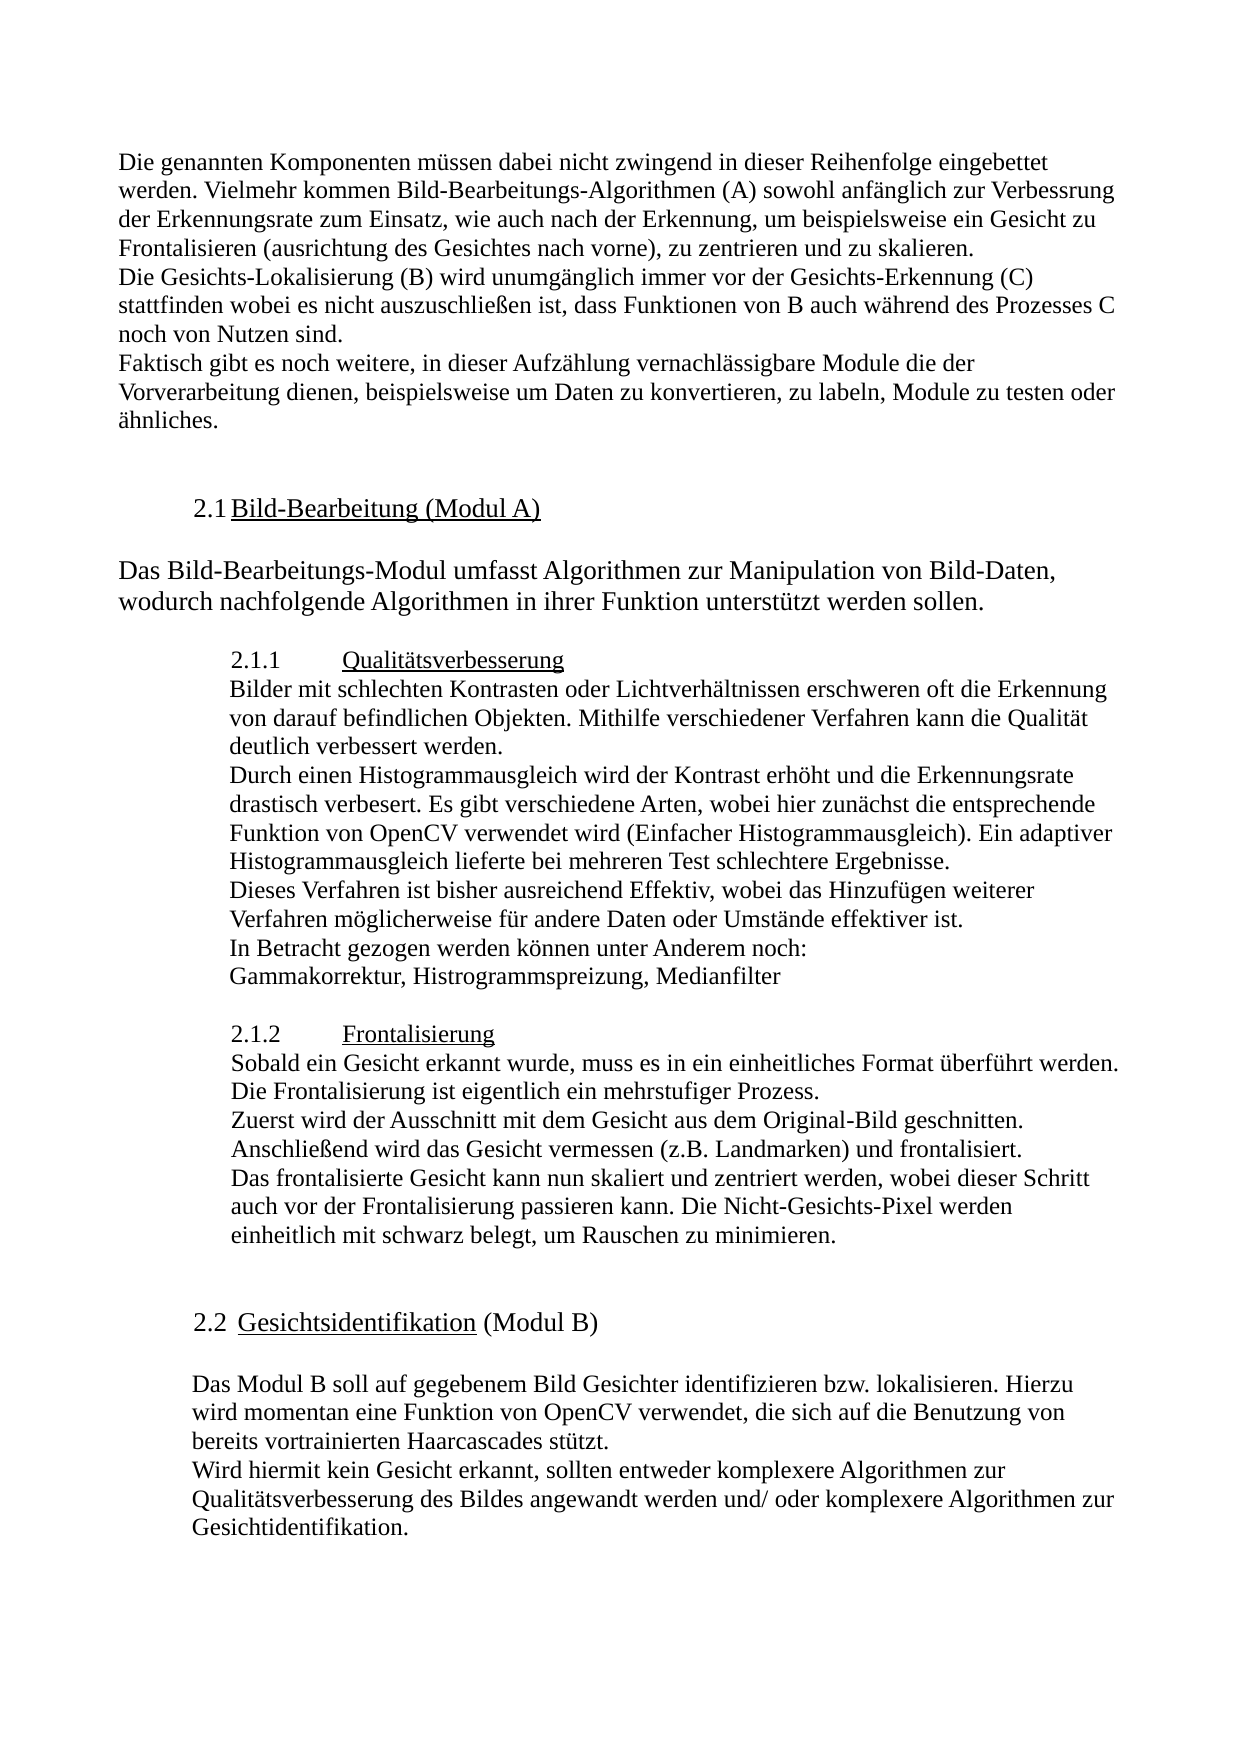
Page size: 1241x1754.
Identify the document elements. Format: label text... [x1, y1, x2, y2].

text Durch einen Histogrammausgleich wird der Kontrast erhöht und die Erkennungsrate drastisch verbesert. Es gibt verschiedene Arten, wobei hier zunächst die entsprechende Funktion von OpenCV verwendet wird (Einfacher Histogrammausgleich). Ein adaptiver Histogrammausgleich lieferte bei mehreren Test schlechtere Ergebnisse. [229, 760, 1122, 875]
text Anschließend wird das Gesicht vermessen (z.B. Landmarken) und frontalisiert. [231, 1134, 1122, 1163]
text Die genannten Komponenten müssen dabei nicht zwingend in dieser Reihenfolge eingebettet werden. Vielmehr kommen Bild-Bearbeitungs-Algorithmen (A) sowohl anfänglich zur Verbessrung der Erkennungsrate zum Einsatz, wie auch nach der Erkennung, um beispielsweise ein Gesicht zu Frontalisieren (ausrichtung des Gesichtes nach vorne), zu zentrieren und zu skalieren. [118, 147, 1122, 262]
text Zuerst wird der Ausschnitt mit dem Gesicht aus dem Original-Bild geschnitten. [231, 1105, 1122, 1134]
list Gesichtsidentifikation (Modul B) [193, 1306, 1122, 1338]
list Frontalisierung [231, 1019, 1122, 1048]
text Das frontalisierte Gesicht kann nun skaliert und zentriert werden, wobei dieser Schritt auch vor der Frontalisierung passieren kann. Die Nicht-Gesichts-Pixel werden einheitlich mit schwarz belegt, um Rauschen zu minimieren. [231, 1163, 1122, 1249]
list Bild-Bearbeitung (Modul A) [193, 492, 1122, 523]
text Faktisch gibt es noch weitere, in dieser Aufzählung vernachlässigbare Module die der Vorverarbeitung dienen, beispielsweise um Daten zu konvertieren, zu labeln, Module zu testen oder ähnliches. [118, 348, 1122, 434]
text In Betracht gezogen werden können unter Anderem noch: [229, 933, 1122, 961]
text Die Gesichts-Lokalisierung (B) wird unumgänglich immer vor der Gesichts-Erkennung (C) stattfinden wobei es nicht auszuschließen ist, dass Funktionen von B auch während des Prozesses C noch von Nutzen sind. [118, 262, 1122, 348]
text Gammakorrektur, Histrogrammspreizung, Medianfilter [229, 961, 1122, 990]
text Das Modul B soll auf gegebenem Bild Gesichter identifizieren bzw. lokalisieren. Hierzu wird momentan eine Funktion von OpenCV verwendet, die sich auf die Benutzung von bereits vortrainierten Haarcascades stützt. [192, 1369, 1122, 1455]
text Sobald ein Gesicht erkannt wurde, muss es in ein einheitliches Format überführt werden. Die Frontalisierung ist eigentlich ein mehrstufiger Prozess. [231, 1048, 1122, 1105]
text Wird hiermit kein Gesicht erkannt, sollten entweder komplexere Algorithmen zur Qualitätsverbesserung des Bildes angewandt werden und/ oder komplexere Algorithmen zur Gesichtidentifikation. [192, 1455, 1122, 1541]
text Bilder mit schlechten Kontrasten oder Lichtverhältnissen erschweren oft die Erkennung von darauf befindlichen Objekten. Mithilfe verschiedener Verfahren kann die Qualität deutlich verbessert werden. [229, 674, 1122, 760]
text Dieses Verfahren ist bisher ausreichend Effektiv, wobei das Hinzufügen weiterer Verfahren möglicherweise für andere Daten oder Umstände effektiver ist. [229, 875, 1122, 933]
text Das Bild-Bearbeitungs-Modul umfasst Algorithmen zur Manipulation von Bild-Daten, wodurch nachfolgende Algorithmen in ihrer Funktion unterstützt werden sollen. [118, 554, 1122, 616]
list Qualitätsverbesserung [231, 645, 1122, 674]
